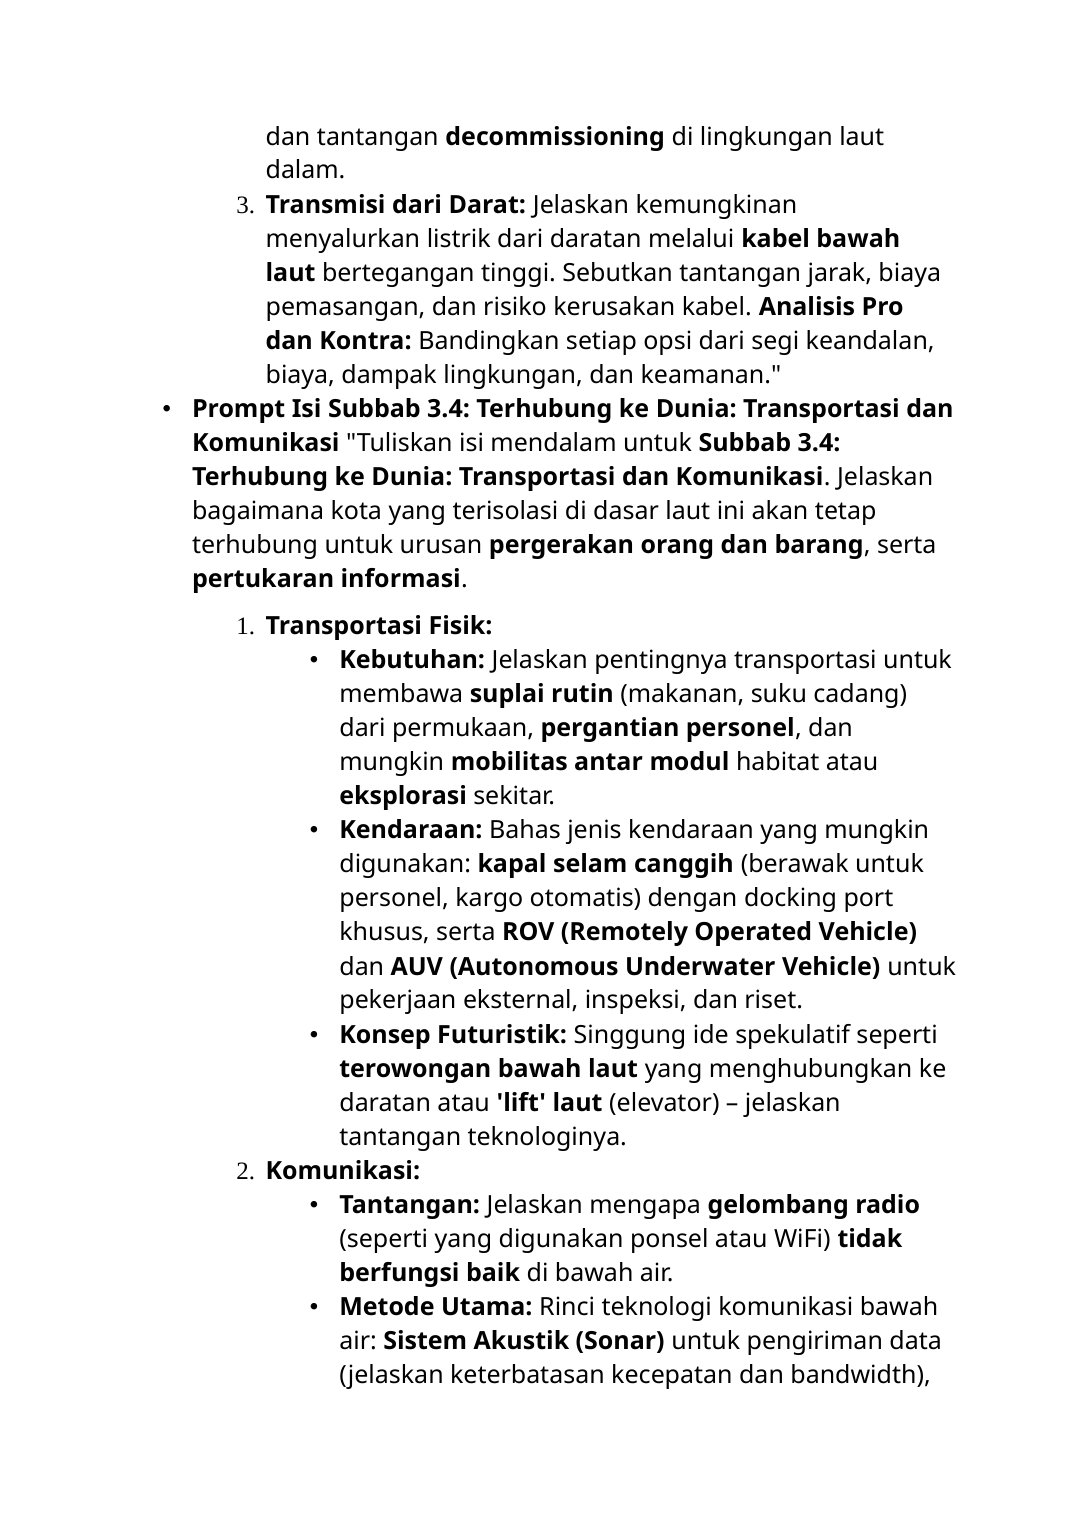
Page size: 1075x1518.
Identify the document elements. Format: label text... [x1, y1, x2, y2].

list Kebutuhan: Jelaskan pentingnya transportasi untuk membawa suplai rutin (makanan, suku cadang) dari permukaan, pergantian personel, dan mungkin mobilitas antar modul habitat atau eksplorasi sekitar. [309, 642, 957, 812]
list Transmisi dari Darat: Jelaskan kemungkinan menyalurkan listrik dari daratan melalui kabel bawah laut bertegangan tinggi. Sebutkan tantangan jarak, biaya pemasangan, dan risiko kerusakan kabel. Analisis Pro dan Kontra: Bandingkan setiap opsi dari segi keandalan, biaya, dampak lingkungan, dan keamanan." [236, 186, 957, 391]
list Metode Utama: Rinci teknologi komunikasi bawah air: Sistem Akustik (Sonar) untuk pengiriman data (jelaskan keterbatasan kecepatan dan bandwidth), [309, 1289, 957, 1391]
list dan tantangan decommissioning di lingkungan laut dalam. [236, 118, 957, 186]
list Transportasi Fisik: [236, 607, 957, 642]
list Komunikasi: [236, 1152, 957, 1187]
list Tantangan: Jelaskan mengapa gelombang radio (seperti yang digunakan ponsel atau WiFi) tidak berfungsi baik di bawah air. [309, 1187, 957, 1289]
list Prompt Isi Subbab 3.4: Terhubung ke Dunia: Transportasi dan Komunikasi "Tuliskan isi mendalam untuk Subbab 3.4: Terhubung ke Dunia: Transportasi dan Komunikasi. Jelaskan bagaimana kota yang terisolasi di dasar laut ini akan tetap terhubung untuk urusan pergerakan orang dan barang, serta pertukaran informasi. [162, 391, 957, 595]
list Konsep Futuristik: Singgung ide spekulatif seperti terowongan bawah laut yang menghubungkan ke daratan atau 'lift' laut (elevator) – jelaskan tantangan teknologinya. [309, 1016, 957, 1152]
list Kendaraan: Bahas jenis kendaraan yang mungkin digunakan: kapal selam canggih (berawak untuk personel, kargo otomatis) dengan docking port khusus, serta ROV (Remotely Operated Vehicle) dan AUV (Autonomous Underwater Vehicle) untuk pekerjaan eksternal, inspeksi, dan riset. [309, 812, 957, 1016]
